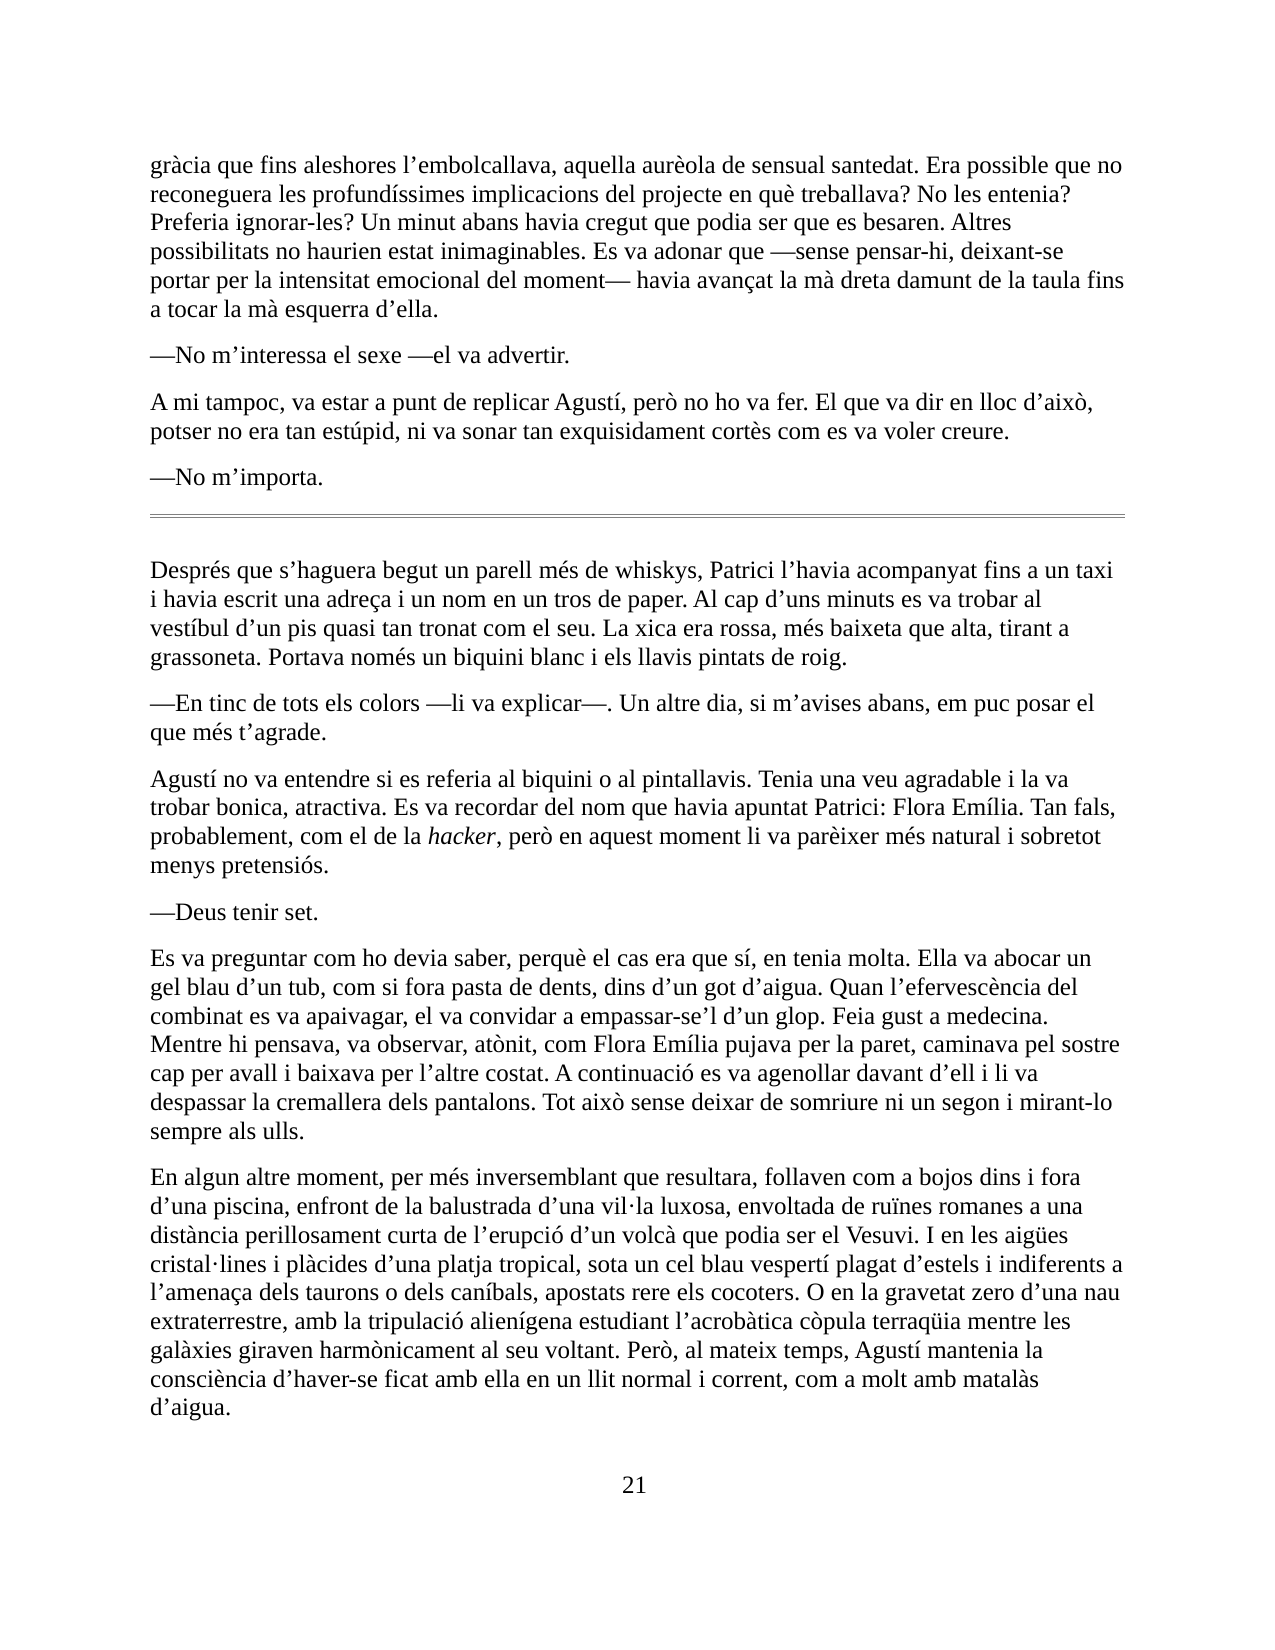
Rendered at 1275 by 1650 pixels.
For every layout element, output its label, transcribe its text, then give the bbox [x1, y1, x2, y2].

text Després que s’haguera begut un parell més de whiskys, Patrici l’havia acompanyat fins a un taxi i havia escrit una adreça i un nom en un tros de paper. Al cap d’uns minuts es va trobar al vestíbul d’un pis quasi tan tronat com el seu. La xica era rossa, més baixeta que alta, tirant a grassoneta. Portava només un biquini blanc i els llavis pintats de roig. [150, 555, 1125, 670]
text —En tinc de tots els colors —li va explicar—. Un altre dia, si m’avises abans, em puc posar el que més t’agrade. [150, 688, 1125, 746]
text Es va preguntar com ho devia saber, perquè el cas era que sí, en tenia molta. Ella va abocar un gel blau d’un tub, com si fora pasta de dents, dins d’un got d’aigua. Quan l’efervescència del combinat es va apaivagar, el va convidar a empassar-se’l d’un glop. Feia gust a medecina. Mentre hi pensava, va observar, atònit, com Flora Emília pujava per la paret, caminava pel sostre cap per avall i baixava per l’altre costat. A continuació es va agenollar davant d’ell i li va despassar la cremallera dels pantalons. Tot això sense deixar de somriure ni un segon i mirant-lo sempre als ulls. [150, 943, 1125, 1144]
text A mi tampoc, va estar a punt de replicar Agustí, però no ho va fer. El que va dir en lloc d’això, potser no era tan estúpid, ni va sonar tan exquisidament cortès com es va voler creure. [150, 387, 1125, 444]
text Agustí no va entendre si es referia al biquini o al pintallavis. Tenia una veu agradable i la va trobar bonica, atractiva. Es va recordar del nom que havia apuntat Patrici: Flora Emília. Tan fals, probablement, com el de la hacker, però en aquest moment li va parèixer més natural i sobretot menys pretensiós. [150, 764, 1125, 879]
text gràcia que fins aleshores l’embolcallava, aquella aurèola de sensual santedat. Era possible que no reconeguera les profundíssimes implicacions del projecte en què treballava? No les entenia? Preferia ignorar-les? Un minut abans havia cregut que podia ser que es besaren. Altres possibilitats no haurien estat inimaginables. Es va adonar que —sense pensar-hi, deixant-se portar per la intensitat emocional del moment— havia avançat la mà dreta damunt de la taula fins a tocar la mà esquerra d’ella. [150, 150, 1125, 322]
text —No m’importa. [150, 462, 1125, 491]
text —Deus tenir set. [150, 897, 1125, 925]
text En algun altre moment, per més inversemblant que resultara, follaven com a bojos dins i fora d’una piscina, enfront de la balustrada d’una vil·la luxosa, envoltada de ruïnes romanes a una distància perillosament curta de l’erupció d’un volcà que podia ser el Vesuvi. I en les aigües cristal·lines i plàcides d’una platja tropical, sota un cel blau vespertí plagat d’estels i indiferents a l’amenaça dels taurons o dels caníbals, apostats rere els cocoters. O en la gravetat zero d’una nau extraterrestre, amb la tripulació alienígena estudiant l’acrobàtica còpula terraqüia mentre les galàxies giraven harmònicament al seu voltant. Però, al mateix temps, Agustí mantenia la consciència d’haver-se ficat amb ella en un llit normal i corrent, com a molt amb matalàs d’aigua. [150, 1162, 1125, 1421]
text —No m’interessa el sexe —el va advertir. [150, 340, 1125, 369]
